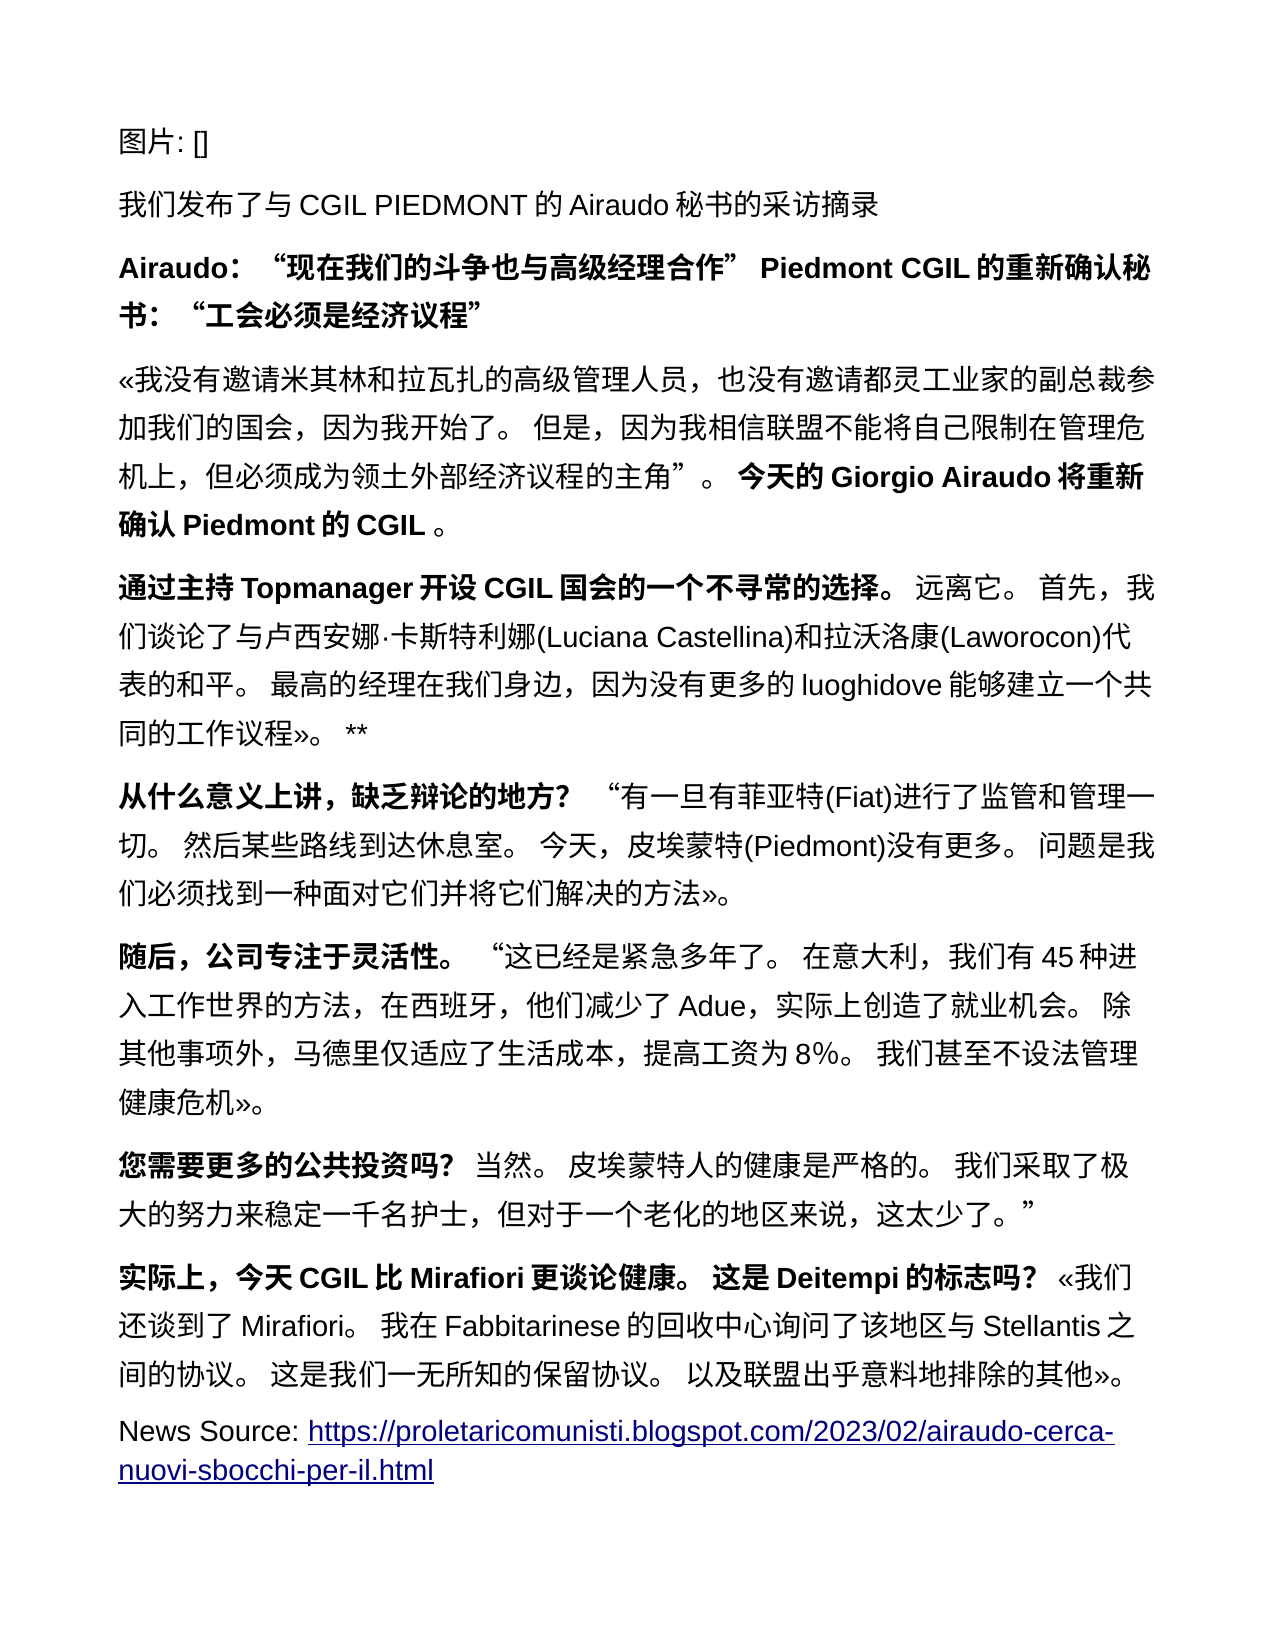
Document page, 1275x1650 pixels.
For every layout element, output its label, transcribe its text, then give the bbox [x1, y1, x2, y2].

text 图片: [] [118, 118, 1157, 160]
text 实际上，今天CGIL比Mirafiori更谈论健康。 这是Deitempi的标志吗？ «我们还谈到了Mirafiori。 我在Fabbitarinese的回收中心询问了该地区与Stellantis之间的协议。 这是我们一无所知的保留协议。 以及联盟出乎意料地排除的其他»。 [118, 1254, 1157, 1393]
text 通过主持Topmanager开设CGIL国会的一个不寻常的选择。 远离它。 首先，我们谈论了与卢西安娜·卡斯特利娜(Luciana Castellina)和拉沃洛康(Laworocon)代表的和平。 最高的经理在我们身边，因为没有更多的luoghidove能够建立一个共同的工作议程»。 ** [118, 565, 1157, 753]
text 随后，公司专注于灵活性。 “这已经是紧急多年了。 在意大利，我们有45种进入工作世界的方法，在西班牙，他们减少了Adue，实际上创造了就业机会。 除其他事项外，马德里仅适应了生活成本，提高工资为8％。 我们甚至不设法管理健康危机»。 [118, 934, 1157, 1122]
text Airaudo：“现在我们的斗争也与高级经理合作” Piedmont CGIL的重新确认秘书：“工会必须是经济议程” [118, 244, 1157, 335]
text 从什么意义上讲，缺乏辩论的地方？ “有一旦有菲亚特(Fiat)进行了监管和管理一切。 然后某些路线到达休息室。 今天，皮埃蒙特(Piedmont)没有更多。 问题是我们必须找到一种面对它们并将它们解决的方法»。 [118, 773, 1157, 913]
text 我们发布了与CGIL PIEDMONT的Airaudo秘书的采访摘录 [118, 181, 1157, 223]
text News Source: https://proletaricomunisti.blogspot.com/2023/02/airaudo-cerca-nuovi-sbocchi-per-il.html [118, 1414, 1157, 1486]
text «我没有邀请米其林和拉瓦扎的高级管理人员，也没有邀请都灵工业家的副总裁参加我们的国会，因为我开始了。 但是，因为我相信联盟不能将自己限制在管理危机上，但必须成为领土外部经济议程的主角”。 今天的Giorgio Airaudo将重新确认Piedmont的CGIL 。 [118, 356, 1157, 544]
text 您需要更多的公共投资吗？ 当然。 皮埃蒙特人的健康是严格的。 我们采取了极大的努力来稳定一千名护士，但对于一个老化的地区来说，这太少了。” [118, 1142, 1157, 1233]
